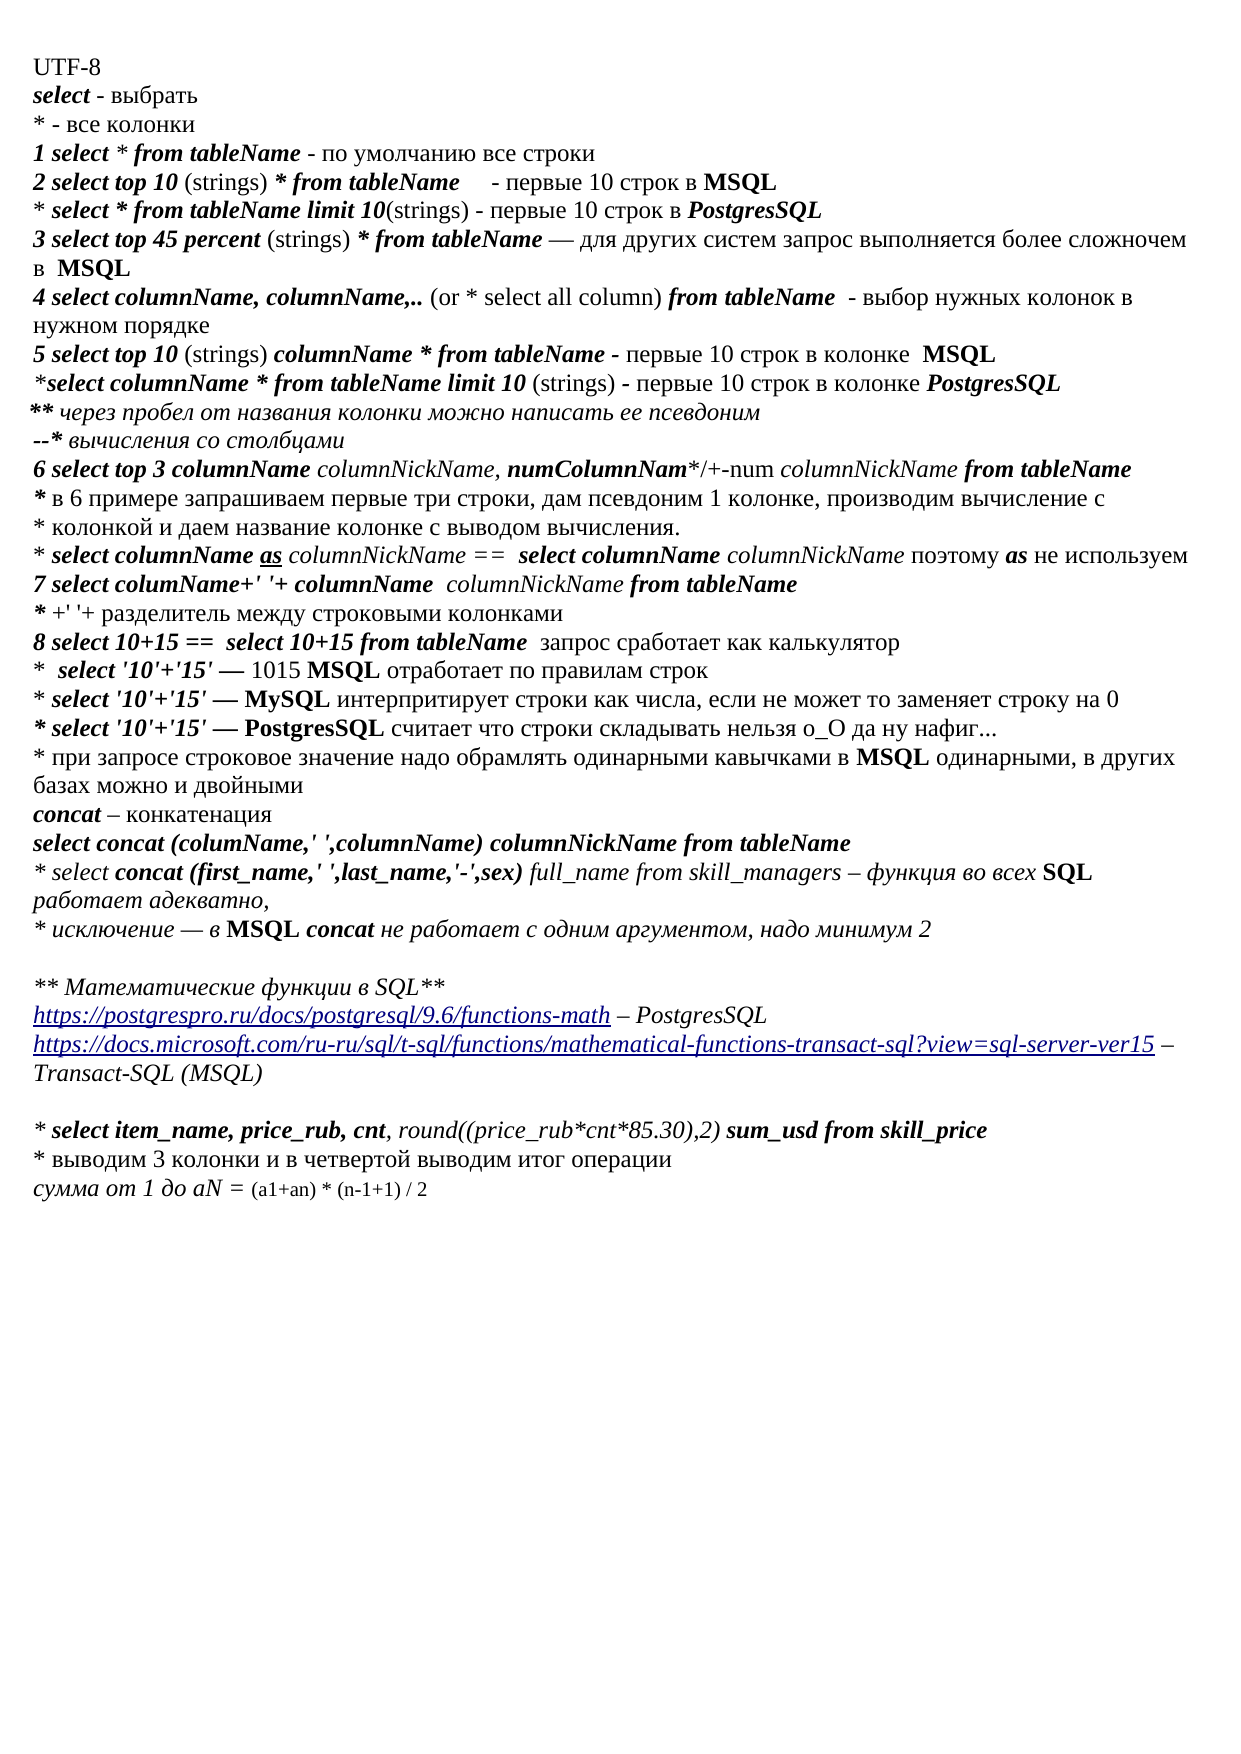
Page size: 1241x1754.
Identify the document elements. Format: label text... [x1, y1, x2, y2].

text 5 select top 10 (strings) columnName * from tableName - первые 10 строк в колонке MSQL [33, 339, 1200, 368]
text *select columnName * from tableName limit 10 (strings) - первые 10 строк в колонке PostgresSQL [28, 368, 1203, 397]
text https://docs.microsoft.com/ru-ru/sql/t-sql/functions/mathematical-functions-transact-sql?view=sql-server-ver15 – Transact-SQL (MSQL) [33, 1029, 1203, 1087]
text * select columnName as columnNickName == select columnName columnNickName поэтому as не используем [33, 540, 1203, 569]
text select - выбрать [33, 80, 1200, 109]
text * исключение — в MSQL concat не работает с одним аргументом, надо минимум 2 [33, 914, 1203, 943]
text * +' '+ разделитель между строковыми колонками [33, 598, 1203, 627]
text ** Математические функции в SQL** [33, 972, 1203, 1000]
text * select item_name, price_rub, cnt, round((price_rub*cnt*85.30),2) sum_usd from skill_price [33, 1115, 1203, 1144]
text 3 select top 45 percent (strings) * from tableName — для других систем запрос выполняется более сложночем в MSQL [33, 224, 1200, 282]
text 6 select top 3 columnName columnNickName, numColumnNam*/+-num columnNickName from tableName [33, 454, 1203, 483]
text * - все колонки [33, 109, 1200, 138]
text * при запросе строковое значение надо обрамлять одинарными кавычками в MSQL одинарными, в других базах можно и двойными [33, 742, 1203, 799]
text 2 select top 10 (strings) * from tableName - первые 10 строк в MSQL [33, 167, 1200, 195]
text UTF-8 [33, 52, 1200, 80]
text select concat (columName,' ',columnName) columnNickName from tableName [33, 828, 1203, 857]
text 7 select columName+' '+ columnName columnNickName from tableName [33, 569, 1203, 598]
text 8 select 10+15 == select 10+15 from tableName запрос сработает как калькулятор [33, 627, 1203, 655]
text * в 6 примере запрашиваем первые три строки, дам псевдоним 1 колонке, производим вычисление с [33, 483, 1203, 512]
text 1 select * from tableName - по умолчанию все строки [33, 138, 1200, 167]
text * колонкой и даем название колонке с выводом вычисления. [33, 512, 1203, 540]
text 4 select columnName, columnName,.. (or * select all column) from tableName - выбор нужных колонок в нужном порядке [33, 282, 1200, 339]
text ** через пробел от названия колонки можно написать ее псевдоним [28, 397, 1203, 425]
text * select concat (first_name,' ',last_name,'-',sex) full_name from skill_managers – функция во всех SQL работает адекватно, [33, 857, 1203, 914]
text * select * from tableName limit 10(strings) - первые 10 строк в PostgresSQL [33, 195, 1200, 224]
text * select '10'+'15' — 1015 MSQL отработает по правилам строк [33, 655, 1203, 684]
text * select '10'+'15' — MySQL интерпритирует строки как числа, если не может то заменяет строку на 0 [33, 684, 1203, 713]
text --* вычисления со столбцами [33, 425, 1203, 454]
text concat – конкатенация [33, 799, 1203, 828]
text сумма от 1 до aN = (a1+an) * (n-1+1) / 2 [33, 1173, 1203, 1202]
text * выводим 3 колонки и в четвертой выводим итог операции [33, 1144, 1203, 1173]
text https://postgrespro.ru/docs/postgresql/9.6/functions-math – PostgresSQL [33, 1000, 1203, 1029]
text * select '10'+'15' — PostgresSQL считает что строки складывать нельзя о_О да ну нафиг... [33, 713, 1203, 742]
